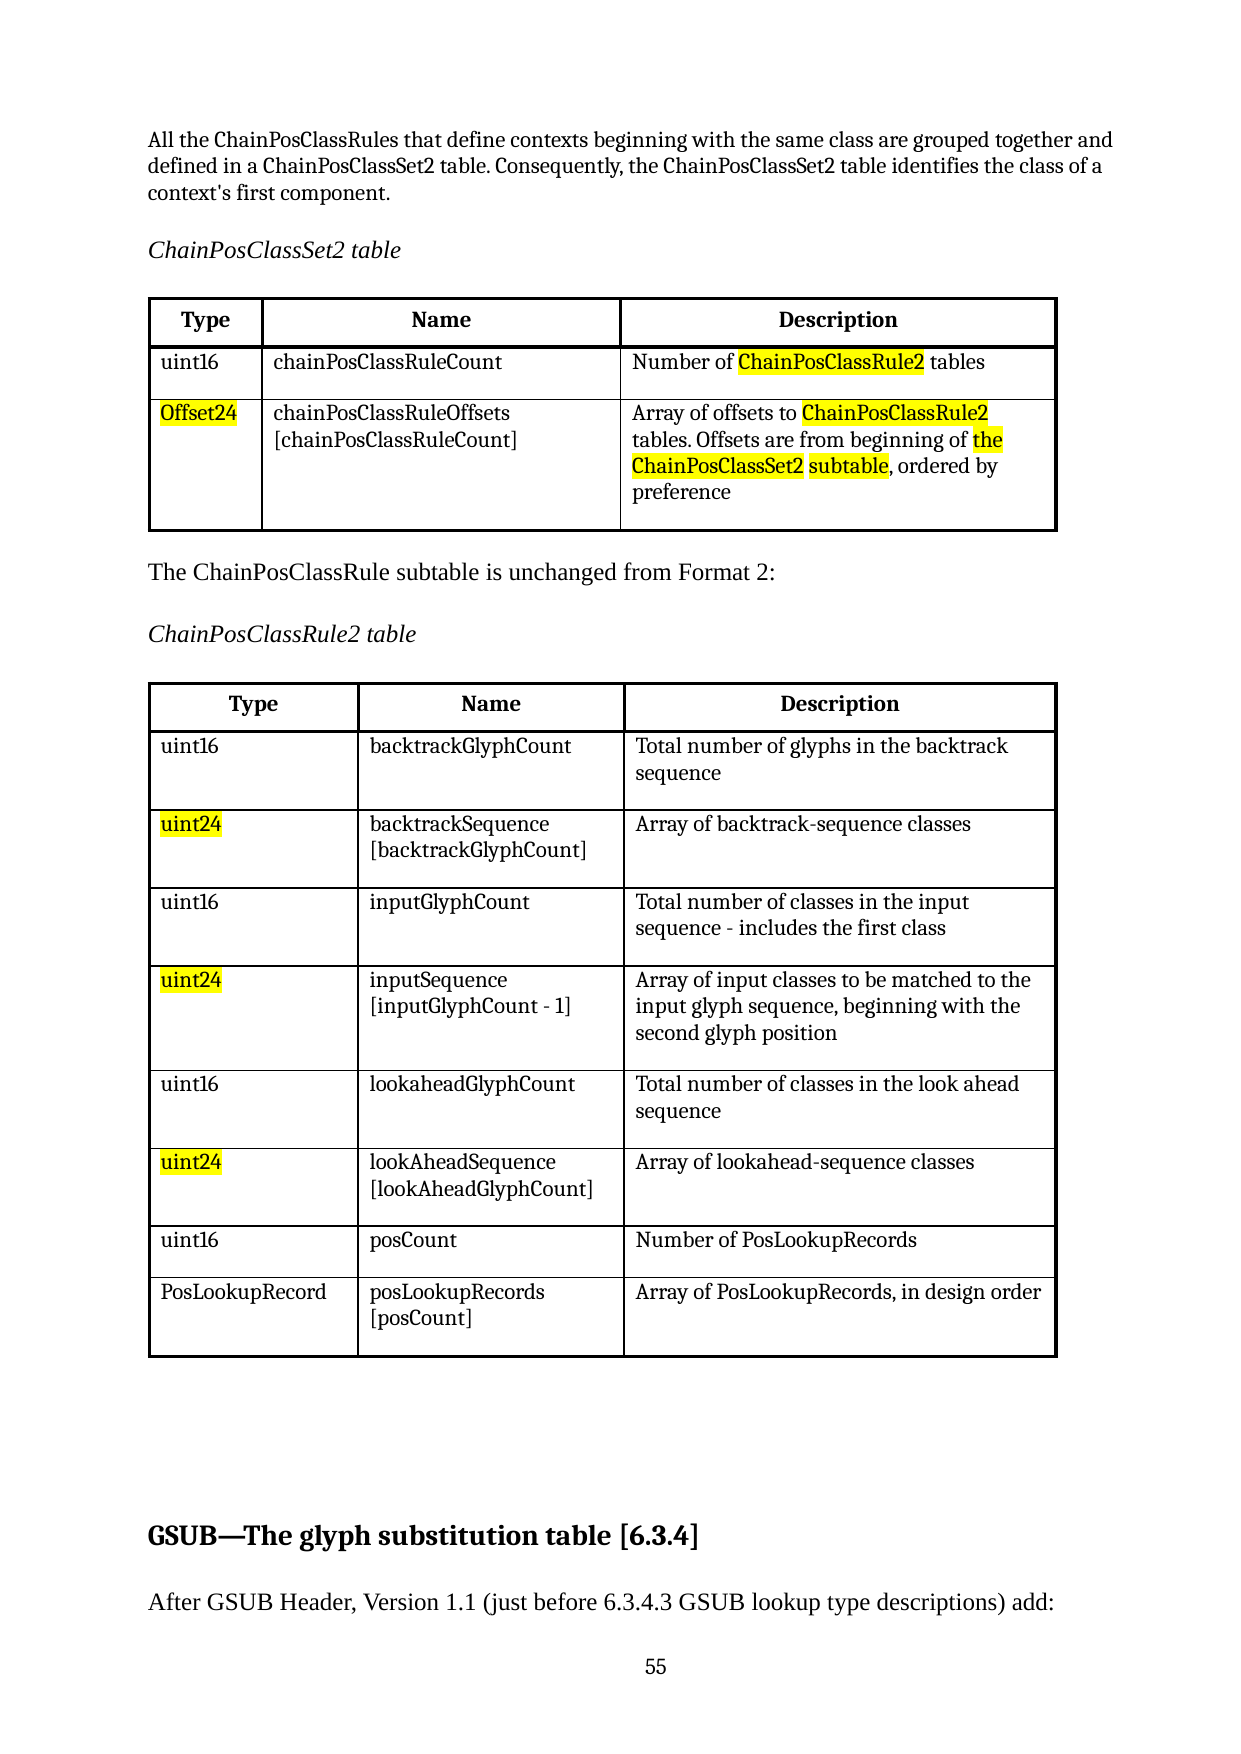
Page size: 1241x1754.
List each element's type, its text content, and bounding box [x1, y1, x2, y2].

table_cell posCount [359, 1227, 623, 1277]
text The ChainPosClassRule subtable is unchanged from Format 2: [148, 557, 1163, 586]
table_cell Array of input classes to be matched to the input glyph sequence, beginning with the second glyph position [625, 967, 1054, 1069]
text ChainPosClassSet2 table [148, 235, 1163, 264]
table_cell chainPosClassRuleCount [263, 349, 620, 398]
table_header Name [264, 300, 619, 345]
table_cell Array of offsets to ChainPosClassRule2 tables. Offsets are from beginning of the ChainPosClassSet2 subtable, ordered by preference [621, 400, 1054, 529]
table_cell Offset24 [151, 400, 261, 529]
table_header Type [151, 300, 261, 345]
table_cell Number of ChainPosClassRule2 tables [621, 349, 1054, 398]
subtitle GSUB—The glyph substitution table [6.3.4] [148, 1519, 1163, 1553]
table_cell backtrackSequence [backtrackGlyphCount] [359, 811, 623, 887]
table_cell inputGlyphCount [359, 889, 623, 965]
table_cell Array of PosLookupRecords, in design order [625, 1278, 1054, 1355]
table_cell lookAheadSequence [lookAheadGlyphCount] [359, 1149, 623, 1225]
table_header Description [626, 685, 1054, 730]
table_cell Array of backtrack-sequence classes [625, 811, 1054, 887]
text ChainPosClassRule2 table [148, 619, 1163, 648]
table_header Type [151, 685, 357, 730]
text All the ChainPosClassRules that define contexts beginning with the same class are grouped together and defined in a ChainPosClassSet2 table. Consequently, the ChainPosClassSet2 table identifies the class of a context's first component. [148, 127, 1163, 206]
table_cell inputSequence [inputGlyphCount - 1] [359, 967, 623, 1069]
table_cell uint16 [151, 889, 357, 965]
table_cell uint24 [151, 967, 357, 1069]
text After GSUB Header, Version 1.1 (just before 6.3.4.3 GSUB lookup type descriptions) add: [148, 1587, 1163, 1616]
table_cell Array of lookahead-sequence classes [625, 1149, 1054, 1225]
table_cell uint16 [151, 733, 357, 809]
table_cell backtrackGlyphCount [359, 733, 623, 809]
table_cell uint24 [151, 1149, 357, 1225]
table_cell lookaheadGlyphCount [359, 1071, 623, 1147]
table_cell Total number of classes in the look ahead sequence [625, 1071, 1054, 1147]
table_cell uint16 [151, 349, 261, 398]
table_header Name [360, 685, 623, 730]
table_header Description [622, 300, 1054, 345]
table_cell Number of PosLookupRecords [625, 1227, 1054, 1277]
table_cell PosLookupRecord [151, 1278, 357, 1355]
table_cell uint16 [151, 1227, 357, 1277]
table_cell posLookupRecords [posCount] [359, 1278, 623, 1355]
table_cell Total number of glyphs in the backtrack sequence [625, 733, 1054, 809]
table_cell uint24 [151, 811, 357, 887]
table_cell uint16 [151, 1071, 357, 1147]
table_cell chainPosClassRuleOffsets [chainPosClassRuleCount] [263, 400, 620, 529]
table_cell Total number of classes in the input sequence - includes the first class [625, 889, 1054, 965]
